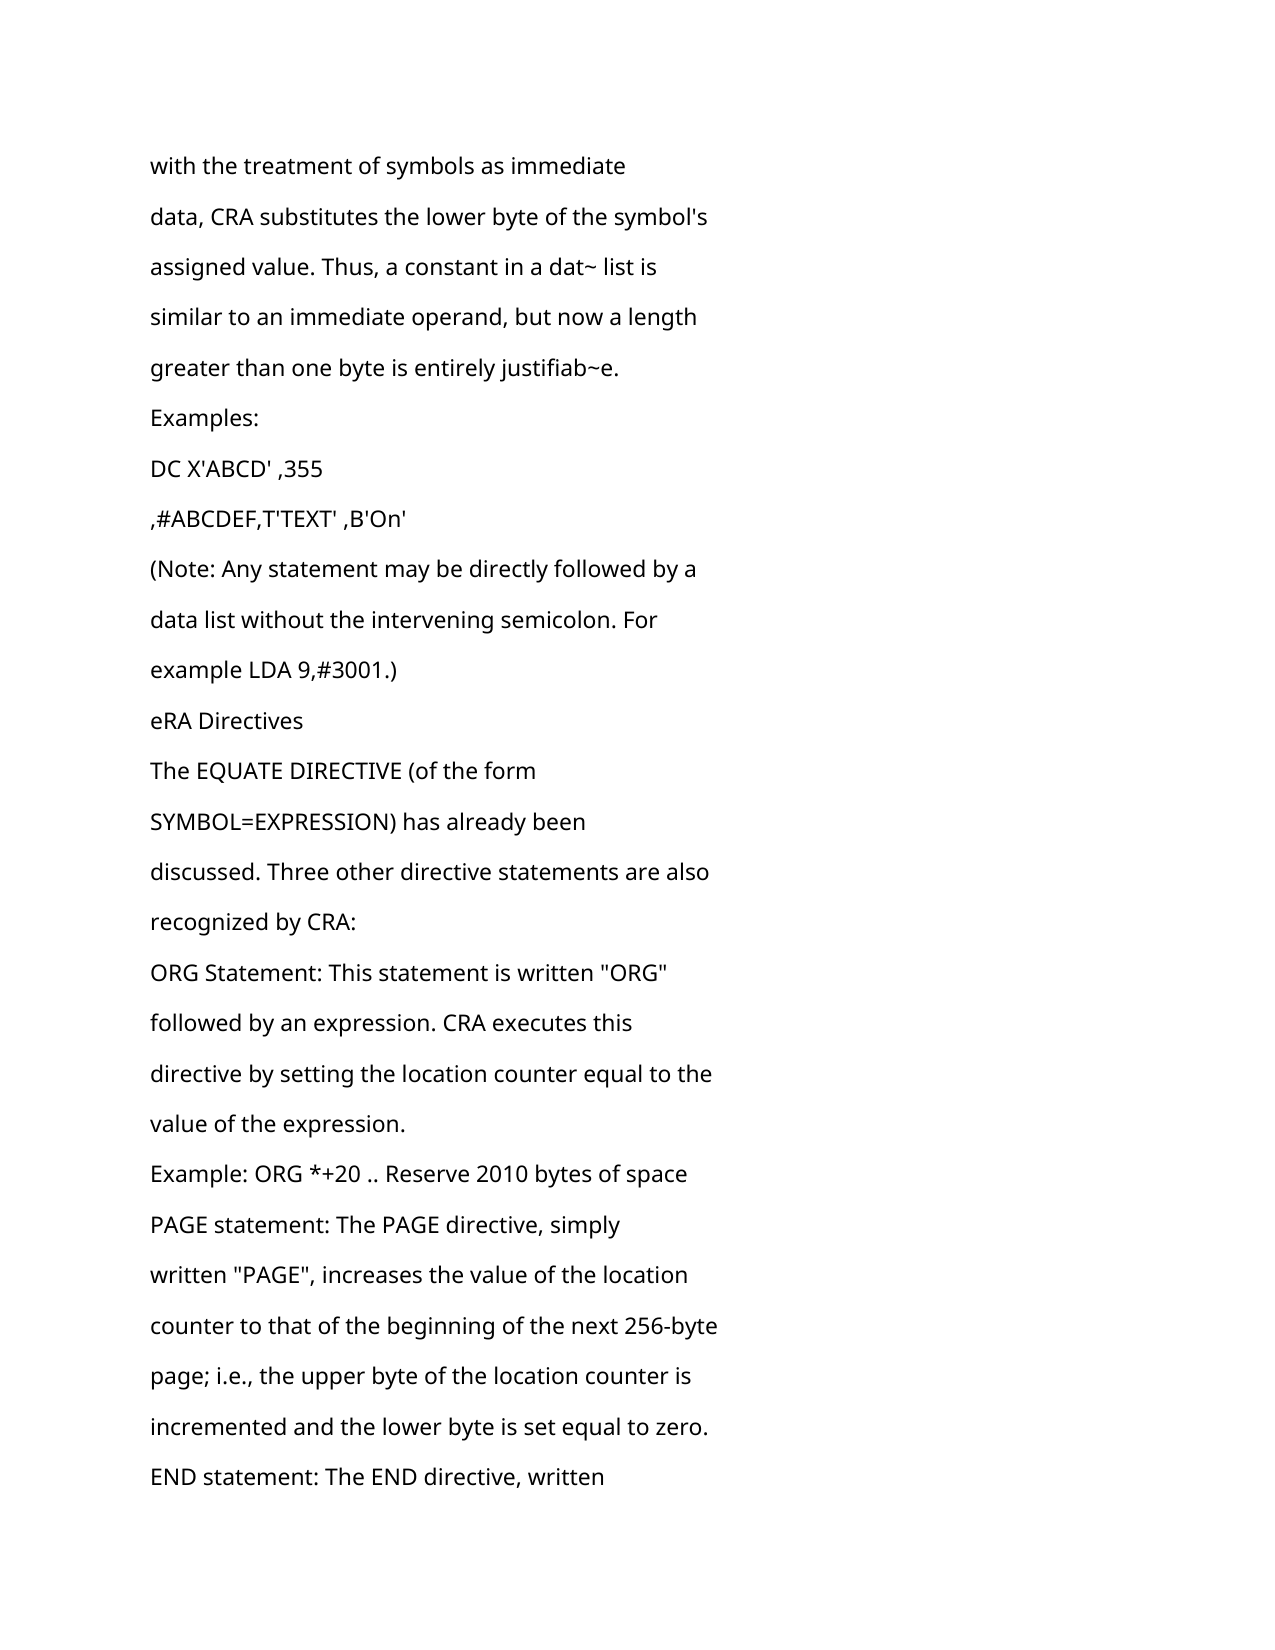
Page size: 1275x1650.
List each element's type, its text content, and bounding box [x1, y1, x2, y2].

text PAGE statement: The PAGE directive, simply [150, 1209, 1125, 1240]
text incremented and the lower byte is set equal to zero. [150, 1410, 1125, 1442]
text eRA Directives [150, 704, 1125, 736]
text Examples: [150, 402, 1125, 433]
text DC X'ABCD' ,355 [150, 452, 1125, 484]
text similar to an immediate operand, but now a length [150, 301, 1125, 332]
text followed by an expression. CRA executes this [150, 1007, 1125, 1038]
text ,#ABCDEF,T'TEXT' ,B'On' [150, 503, 1125, 534]
text recognized by CRA: [150, 906, 1125, 937]
text assigned value. Thus, a constant in a dat~ list is [150, 251, 1125, 282]
text END statement: The END directive, written [150, 1461, 1125, 1492]
text written "PAGE", increases the value of the location [150, 1259, 1125, 1290]
text greater than one byte is entirely justifiab~e. [150, 352, 1125, 383]
text value of the expression. [150, 1108, 1125, 1139]
text data, CRA substitutes the lower byte of the symbol's [150, 200, 1125, 232]
text page; i.e., the upper byte of the location counter is [150, 1360, 1125, 1391]
text discussed. Three other directive statements are also [150, 856, 1125, 887]
text SYMBOL=EXPRESSION) has already been [150, 805, 1125, 837]
text (Note: Any statement may be directly followed by a [150, 553, 1125, 584]
text Example: ORG *+20 .. Reserve 2010 bytes of space [150, 1158, 1125, 1189]
text example LDA 9,#3001.) [150, 654, 1125, 685]
text with the treatment of symbols as immediate [150, 150, 1125, 181]
text The EQUATE DIRECTIVE (of the form [150, 755, 1125, 786]
text data list without the intervening semicolon. For [150, 604, 1125, 635]
text ORG Statement: This statement is written "ORG" [150, 957, 1125, 988]
text directive by setting the location counter equal to the [150, 1057, 1125, 1089]
text counter to that of the beginning of the next 256-byte [150, 1309, 1125, 1341]
